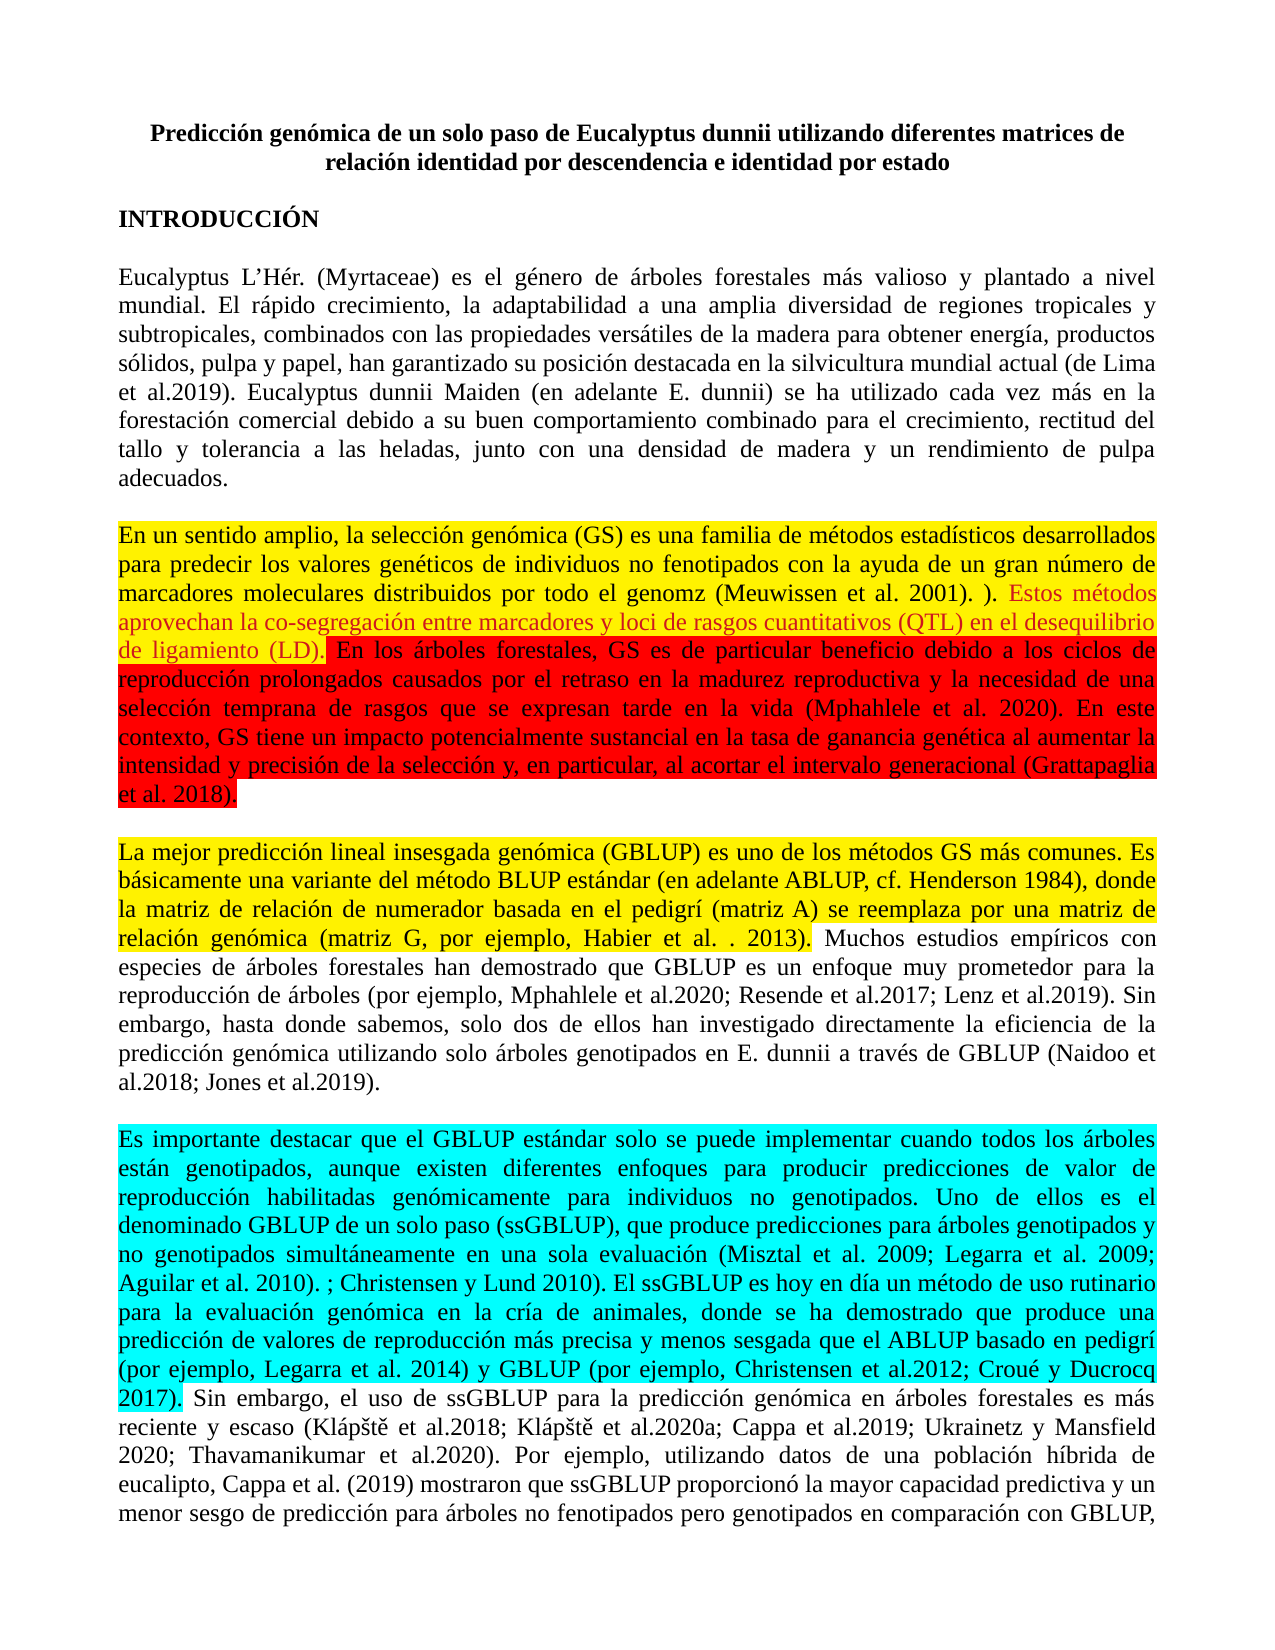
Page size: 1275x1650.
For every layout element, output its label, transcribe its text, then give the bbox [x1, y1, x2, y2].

text En un sentido amplio, la selección genómica (GS) es una familia de métodos estadísticos desarrollados para predecir los valores genéticos de individuos no fenotipados con la ayuda de un gran número de marcadores moleculares distribuidos por todo el genomz (Meuwissen et al. 2001). ). Estos métodos aprovechan la co-segregación entre marcadores y loci de rasgos cuantitativos (QTL) en el desequilibrio de ligamiento (LD). En los árboles forestales, GS es de particular beneficio debido a los ciclos de reproducción prolongados causados por el retraso en la madurez reproductiva y la necesidad de una selección temprana de rasgos que se expresan tarde en la vida (Mphahlele et al. 2020). En este contexto, GS tiene un impacto potencialmente sustancial en la tasa de ganancia genética al aumentar la intensidad y precisión de la selección y, en particular, al acortar el intervalo generacional (Grattapaglia et al. 2018). [118, 521, 1157, 808]
text INTRODUCCIÓN [118, 204, 1157, 233]
text La mejor predicción lineal insesgada genómica (GBLUP) es uno de los métodos GS más comunes. Es básicamente una variante del método BLUP estándar (en adelante ABLUP, cf. Henderson 1984), donde la matriz de relación de numerador basada en el pedigrí (matriz A) se reemplaza por una matriz de relación genómica (matriz G, por ejemplo, Habier et al. . 2013). Muchos estudios empíricos con especies de árboles forestales han demostrado que GBLUP es un enfoque muy prometedor para la reproducción de árboles (por ejemplo, Mphahlele et al.2020; Resende et al.2017; Lenz et al.2019). Sin embargo, hasta donde sabemos, solo dos de ellos han investigado directamente la eficiencia de la predicción genómica utilizando solo árboles genotipados en E. dunnii a través de GBLUP (Naidoo et al.2018; Jones et al.2019). [118, 837, 1157, 1096]
text Eucalyptus L’Hér. (Myrtaceae) es el género de árboles forestales más valioso y plantado a nivel mundial. El rápido crecimiento, la adaptabilidad a una amplia diversidad de regiones tropicales y subtropicales, combinados con las propiedades versátiles de la madera para obtener energía, productos sólidos, pulpa y papel, han garantizado su posición destacada en la silvicultura mundial actual (de Lima et al.2019). Eucalyptus dunnii Maiden (en adelante E. dunnii) se ha utilizado cada vez más en la forestación comercial debido a su buen comportamiento combinado para el crecimiento, rectitud del tallo y tolerancia a las heladas, junto con una densidad de madera y un rendimiento de pulpa adecuados. [118, 262, 1157, 492]
text Es importante destacar que el GBLUP estándar solo se puede implementar cuando todos los árboles están genotipados, aunque existen diferentes enfoques para producir predicciones de valor de reproducción habilitadas genómicamente para individuos no genotipados. Uno de ellos es el denominado GBLUP de un solo paso (ssGBLUP), que produce predicciones para árboles genotipados y no genotipados simultáneamente en una sola evaluación (Misztal et al. 2009; Legarra et al. 2009; Aguilar et al. 2010). ; Christensen y Lund 2010). El ssGBLUP es hoy en día un método de uso rutinario para la evaluación genómica en la cría de animales, donde se ha demostrado que produce una predicción de valores de reproducción más precisa y menos sesgada que el ABLUP basado en pedigrí (por ejemplo, Legarra et al. 2014) y GBLUP (por ejemplo, Christensen et al.2012; Croué y Ducrocq 2017). Sin embargo, el uso de ssGBLUP para la predicción genómica en árboles forestales es más reciente y escaso (Klápště et al.2018; Klápště et al.2020a; Cappa et al.2019; Ukrainetz y Mansfield 2020; Thavamanikumar et al.2020). Por ejemplo, utilizando datos de una población híbrida de eucalipto, Cappa et al. (2019) mostraron que ssGBLUP proporcionó la mayor capacidad predictiva y un menor sesgo de predicción para árboles no fenotipados pero genotipados en comparación con GBLUP, [118, 1124, 1157, 1527]
text Predicción genómica de un solo paso de Eucalyptus dunnii utilizando diferentes matrices de relación identidad por descendencia e identidad por estado [118, 118, 1157, 176]
